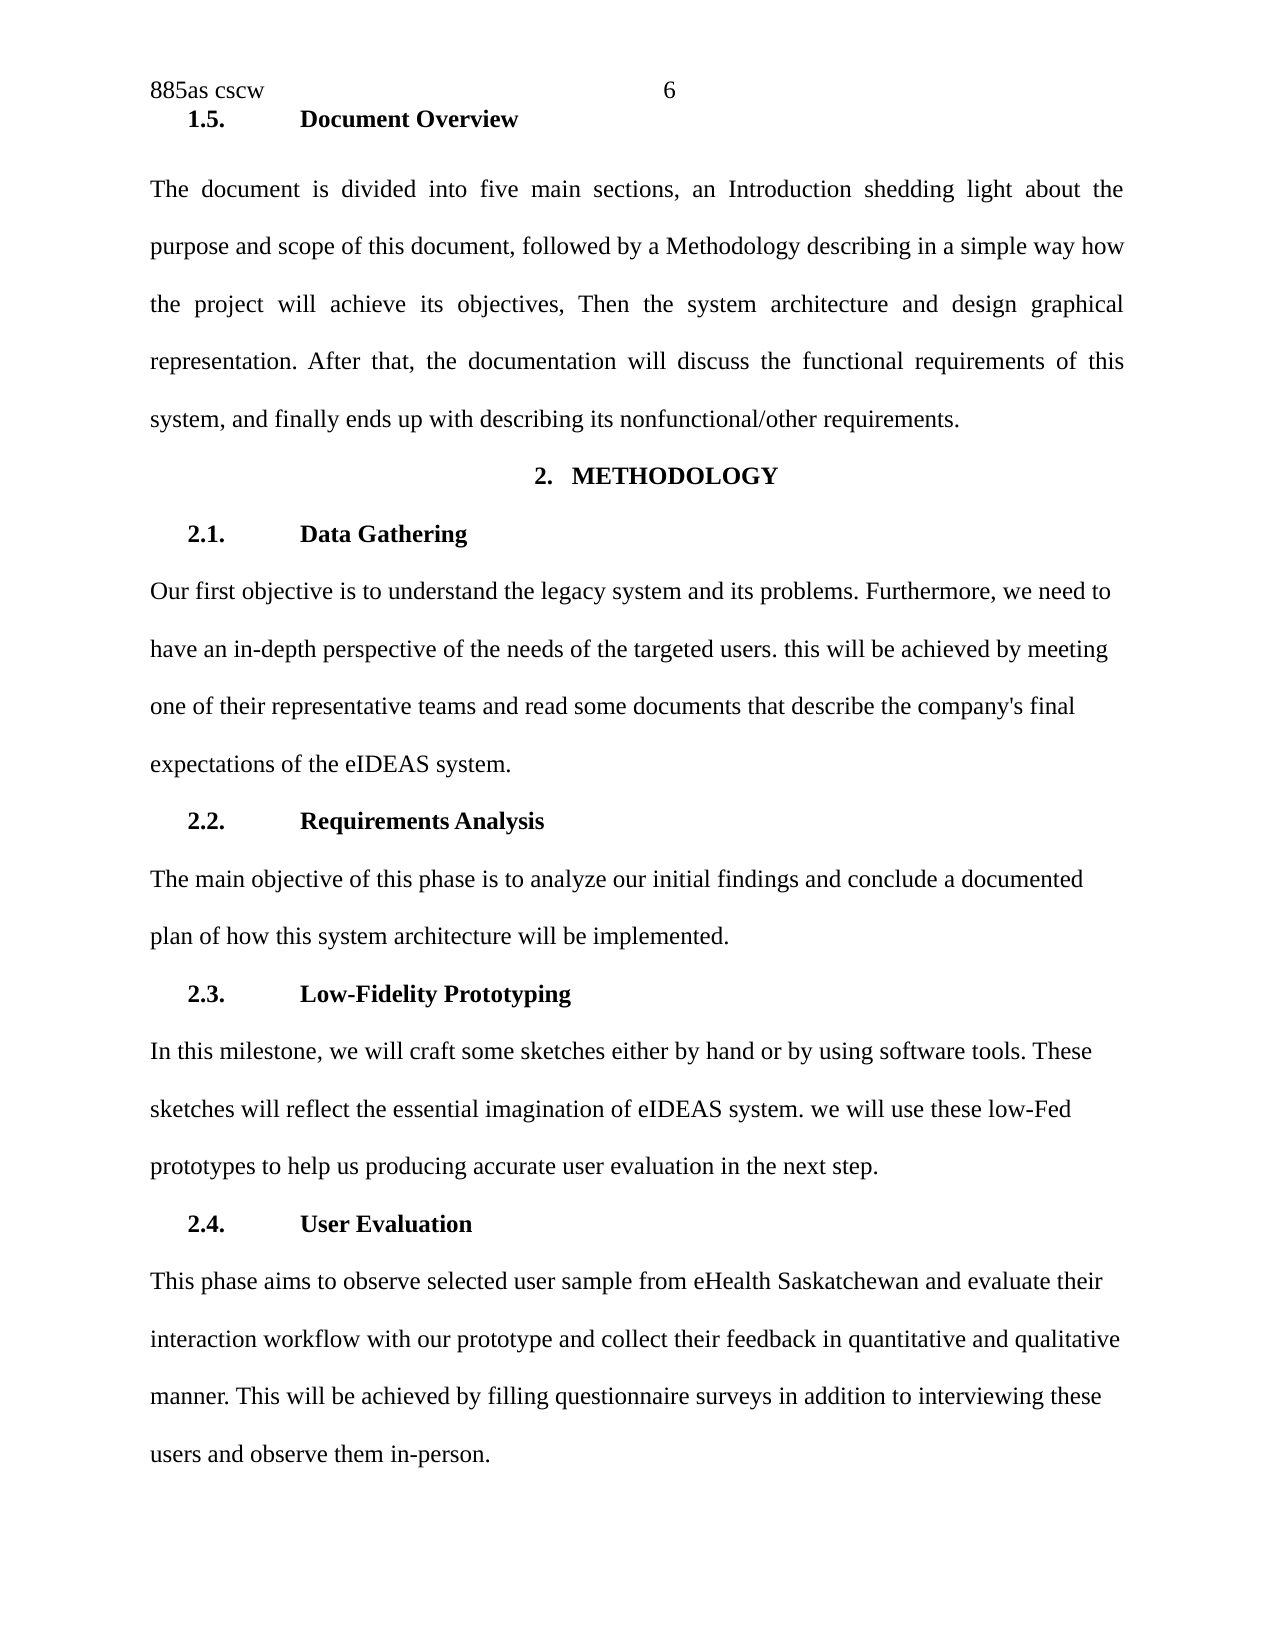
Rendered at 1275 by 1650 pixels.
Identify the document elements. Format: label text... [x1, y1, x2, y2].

subtitle Document Overview [187, 104, 1125, 132]
text In this milestone, we will craft some sketches either by hand or by using software tools. These sketches will reflect the essential imagination of eIDEAS system. we will use these low-Fed prototypes to help us producing accurate user evaluation in the next step. [150, 1036, 1125, 1180]
subtitle User Evaluation [187, 1209, 1125, 1237]
subtitle Low-Fidelity Prototyping [187, 979, 1125, 1007]
text The document is divided into five main sections, an Introduction shedding light about the purpose and scope of this document, followed by a Methodology describing in a simple way how the project will achieve its objectives, Then the system architecture and design graphical representation. After that, the documentation will discuss the functional requirements of this system, and finally ends up with describing its nonfunctional/other requirements. [150, 174, 1125, 432]
text The main objective of this phase is to analyze our initial findings and conclude a documented plan of how this system architecture will be implemented. [150, 864, 1125, 950]
subtitle METHODOLOGY [187, 461, 1125, 490]
text Our first objective is to understand the legacy system and its problems. Furthermore, we need to have an in-depth perspective of the needs of the targeted users. this will be achieved by meeting one of their representative teams and read some documents that describe the company's final expectations of the eIDEAS system. [150, 576, 1125, 777]
subtitle Requirements Analysis [187, 806, 1125, 835]
subtitle Data Gathering [187, 519, 1125, 547]
text This phase aims to observe selected user sample from eHealth Saskatchewan and evaluate their interaction workflow with our prototype and collect their feedback in quantitative and qualitative manner. This will be achieved by filling questionnaire surveys in addition to interviewing these users and observe them in-person. [150, 1266, 1125, 1467]
